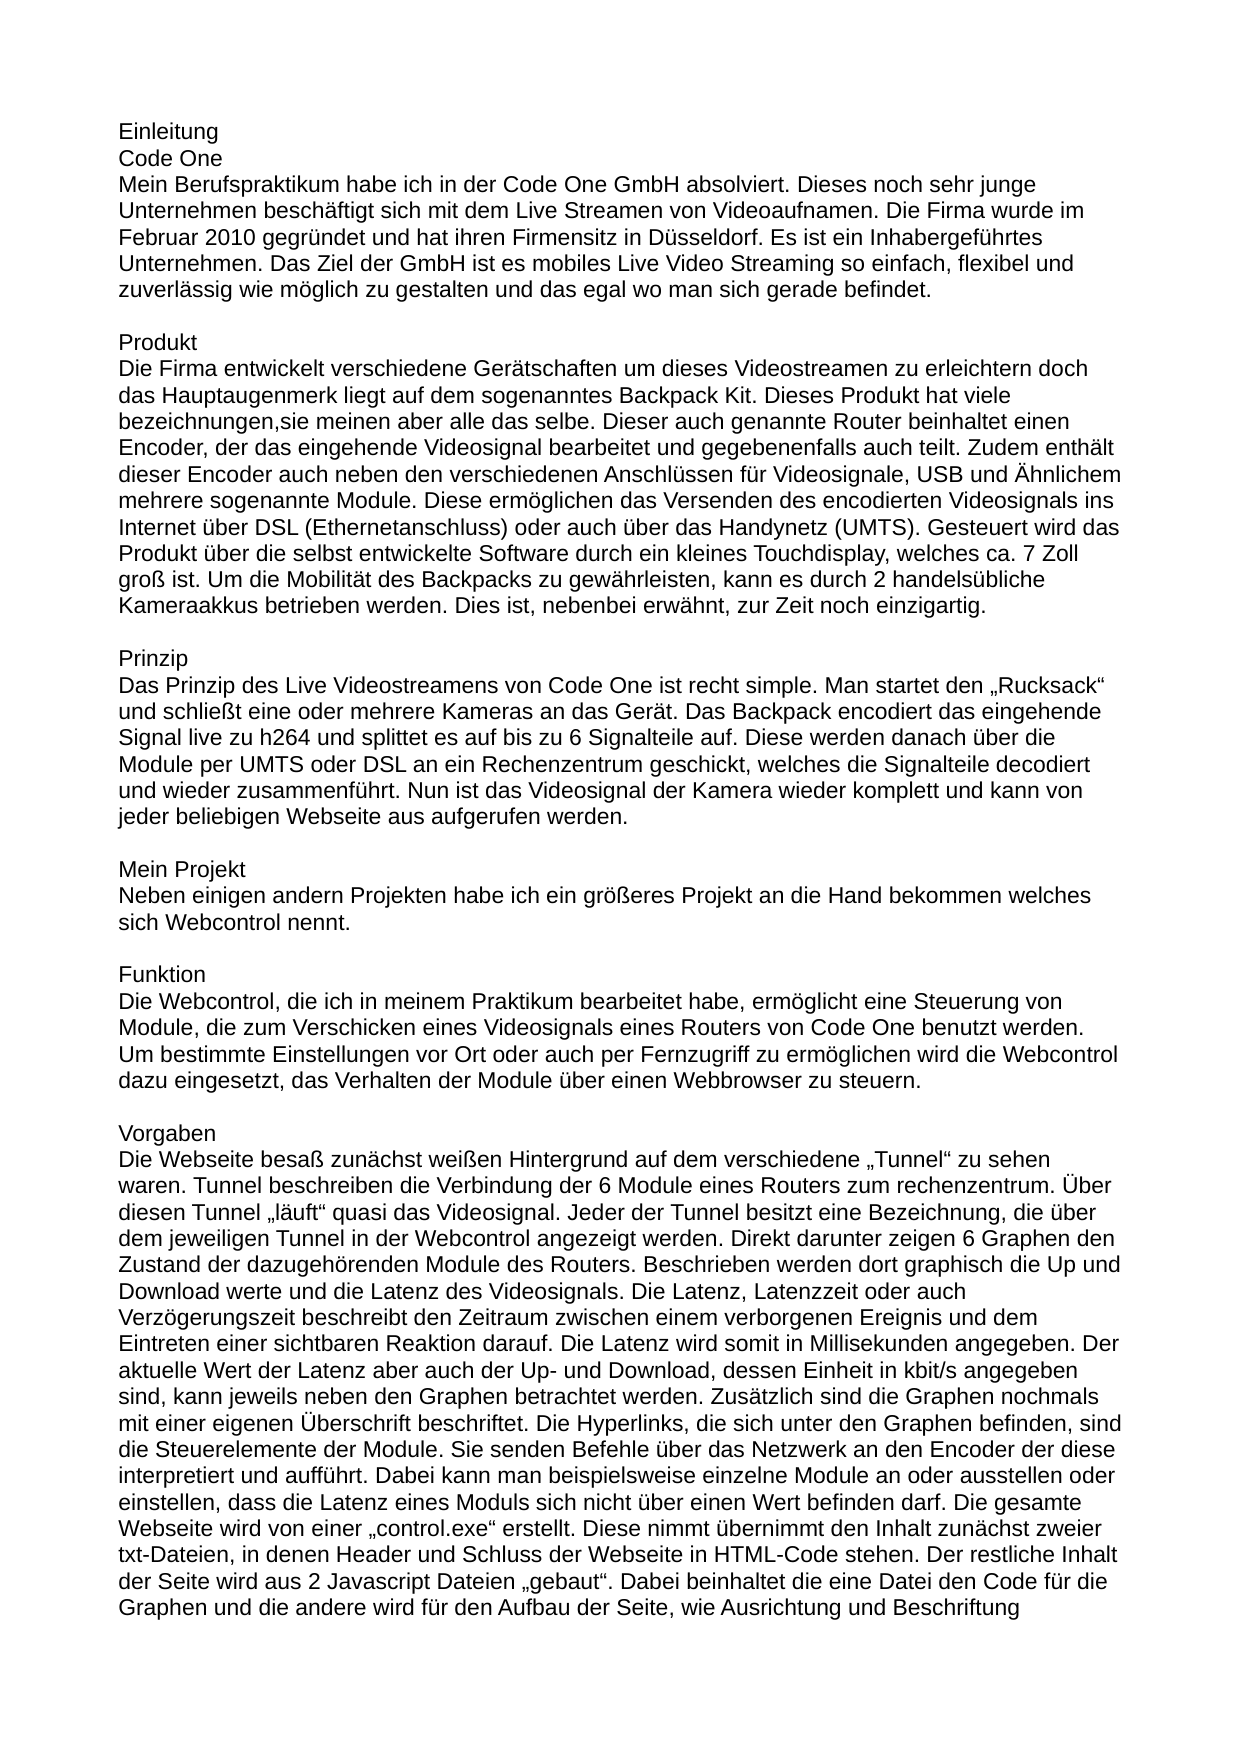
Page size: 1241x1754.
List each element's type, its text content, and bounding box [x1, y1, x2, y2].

text Funktion [118, 961, 1122, 988]
text Mein Berufspraktikum habe ich in der Code One GmbH absolviert. Dieses noch sehr junge Unternehmen beschäftigt sich mit dem Live Streamen von Videoaufnamen. Die Firma wurde im Februar 2010 gegründet und hat ihren Firmensitz in Düsseldorf. Es ist ein Inhabergeführtes Unternehmen. Das Ziel der GmbH ist es mobiles Live Video Streaming so einfach, flexibel und zuverlässig wie möglich zu gestalten und das egal wo man sich gerade befindet. [118, 171, 1122, 303]
text Vorgaben [118, 1119, 1122, 1146]
text Mein Projekt [118, 856, 1122, 882]
text Die Webseite besaß zunächst weißen Hintergrund auf dem verschiedene „Tunnel“ zu sehen waren. Tunnel beschreiben die Verbindung der 6 Module eines Routers zum rechenzentrum. Über diesen Tunnel „läuft“ quasi das Videosignal. Jeder der Tunnel besitzt eine Bezeichnung, die über dem jeweiligen Tunnel in der Webcontrol angezeigt werden. Direkt darunter zeigen 6 Graphen den Zustand der dazugehörenden Module des Routers. Beschrieben werden dort graphisch die Up und Download werte und die Latenz des Videosignals. Die Latenz, Latenzzeit oder auch Verzögerungszeit beschreibt den Zeitraum zwischen einem verborgenen Ereignis und dem Eintreten einer sichtbaren Reaktion darauf. Die Latenz wird somit in Millisekunden angegeben. Der aktuelle Wert der Latenz aber auch der Up- und Download, dessen Einheit in kbit/s angegeben sind, kann jeweils neben den Graphen betrachtet werden. Zusätzlich sind die Graphen nochmals mit einer eigenen Überschrift beschriftet. Die Hyperlinks, die sich unter den Graphen befinden, sind die Steuerelemente der Module. Sie senden Befehle über das Netzwerk an den Encoder der diese interpretiert und aufführt. Dabei kann man beispielsweise einzelne Module an oder ausstellen oder einstellen, dass die Latenz eines Moduls sich nicht über einen Wert befinden darf. Die gesamte Webseite wird von einer „control.exe“ erstellt. Diese nimmt übernimmt den Inhalt zunächst zweier txt-Dateien, in denen Header und Schluss der Webseite in HTML-Code stehen. Der restliche Inhalt der Seite wird aus 2 Javascript Dateien „gebaut“. Dabei beinhaltet die eine Datei den Code für die Graphen und die andere wird für den Aufbau der Seite, wie Ausrichtung und Beschriftung [118, 1146, 1122, 1620]
text Die Firma entwickelt verschiedene Gerätschaften um dieses Videostreamen zu erleichtern doch das Hauptaugenmerk liegt auf dem sogenanntes Backpack Kit. Dieses Produkt hat viele bezeichnungen,sie meinen aber alle das selbe. Dieser auch genannte Router beinhaltet einen Encoder, der das eingehende Videosignal bearbeitet und gegebenenfalls auch teilt. Zudem enthält dieser Encoder auch neben den verschiedenen Anschlüssen für Videosignale, USB und Ähnlichem mehrere sogenannte Module. Diese ermöglichen das Versenden des encodierten Videosignals ins Internet über DSL (Ethernetanschluss) oder auch über das Handynetz (UMTS). Gesteuert wird das Produkt über die selbst entwickelte Software durch ein kleines Touchdisplay, welches ca. 7 Zoll groß ist. Um die Mobilität des Backpacks zu gewährleisten, kann es durch 2 handelsübliche Kameraakkus betrieben werden. Dies ist, nebenbei erwähnt, zur Zeit noch einzigartig. [118, 355, 1122, 619]
text Das Prinzip des Live Videostreamens von Code One ist recht simple. Man startet den „Rucksack“ und schließt eine oder mehrere Kameras an das Gerät. Das Backpack encodiert das eingehende Signal live zu h264 und splittet es auf bis zu 6 Signalteile auf. Diese werden danach über die Module per UMTS oder DSL an ein Rechenzentrum geschickt, welches die Signalteile decodiert und wieder zusammenführt. Nun ist das Videosignal der Kamera wieder komplett und kann von jeder beliebigen Webseite aus aufgerufen werden. [118, 672, 1122, 830]
text Einleitung [118, 118, 1122, 144]
text Die Webcontrol, die ich in meinem Praktikum bearbeitet habe, ermöglicht eine Steuerung von Module, die zum Verschicken eines Videosignals eines Routers von Code One benutzt werden. Um bestimmte Einstellungen vor Ort oder auch per Fernzugriff zu ermöglichen wird die Webcontrol dazu eingesetzt, das Verhalten der Module über einen Webbrowser zu steuern. [118, 988, 1122, 1093]
text Code One [118, 144, 1122, 171]
text Produkt [118, 329, 1122, 355]
text Neben einigen andern Projekten habe ich ein größeres Projekt an die Hand bekommen welches sich Webcontrol nennt. [118, 882, 1122, 935]
text Prinzip [118, 645, 1122, 672]
